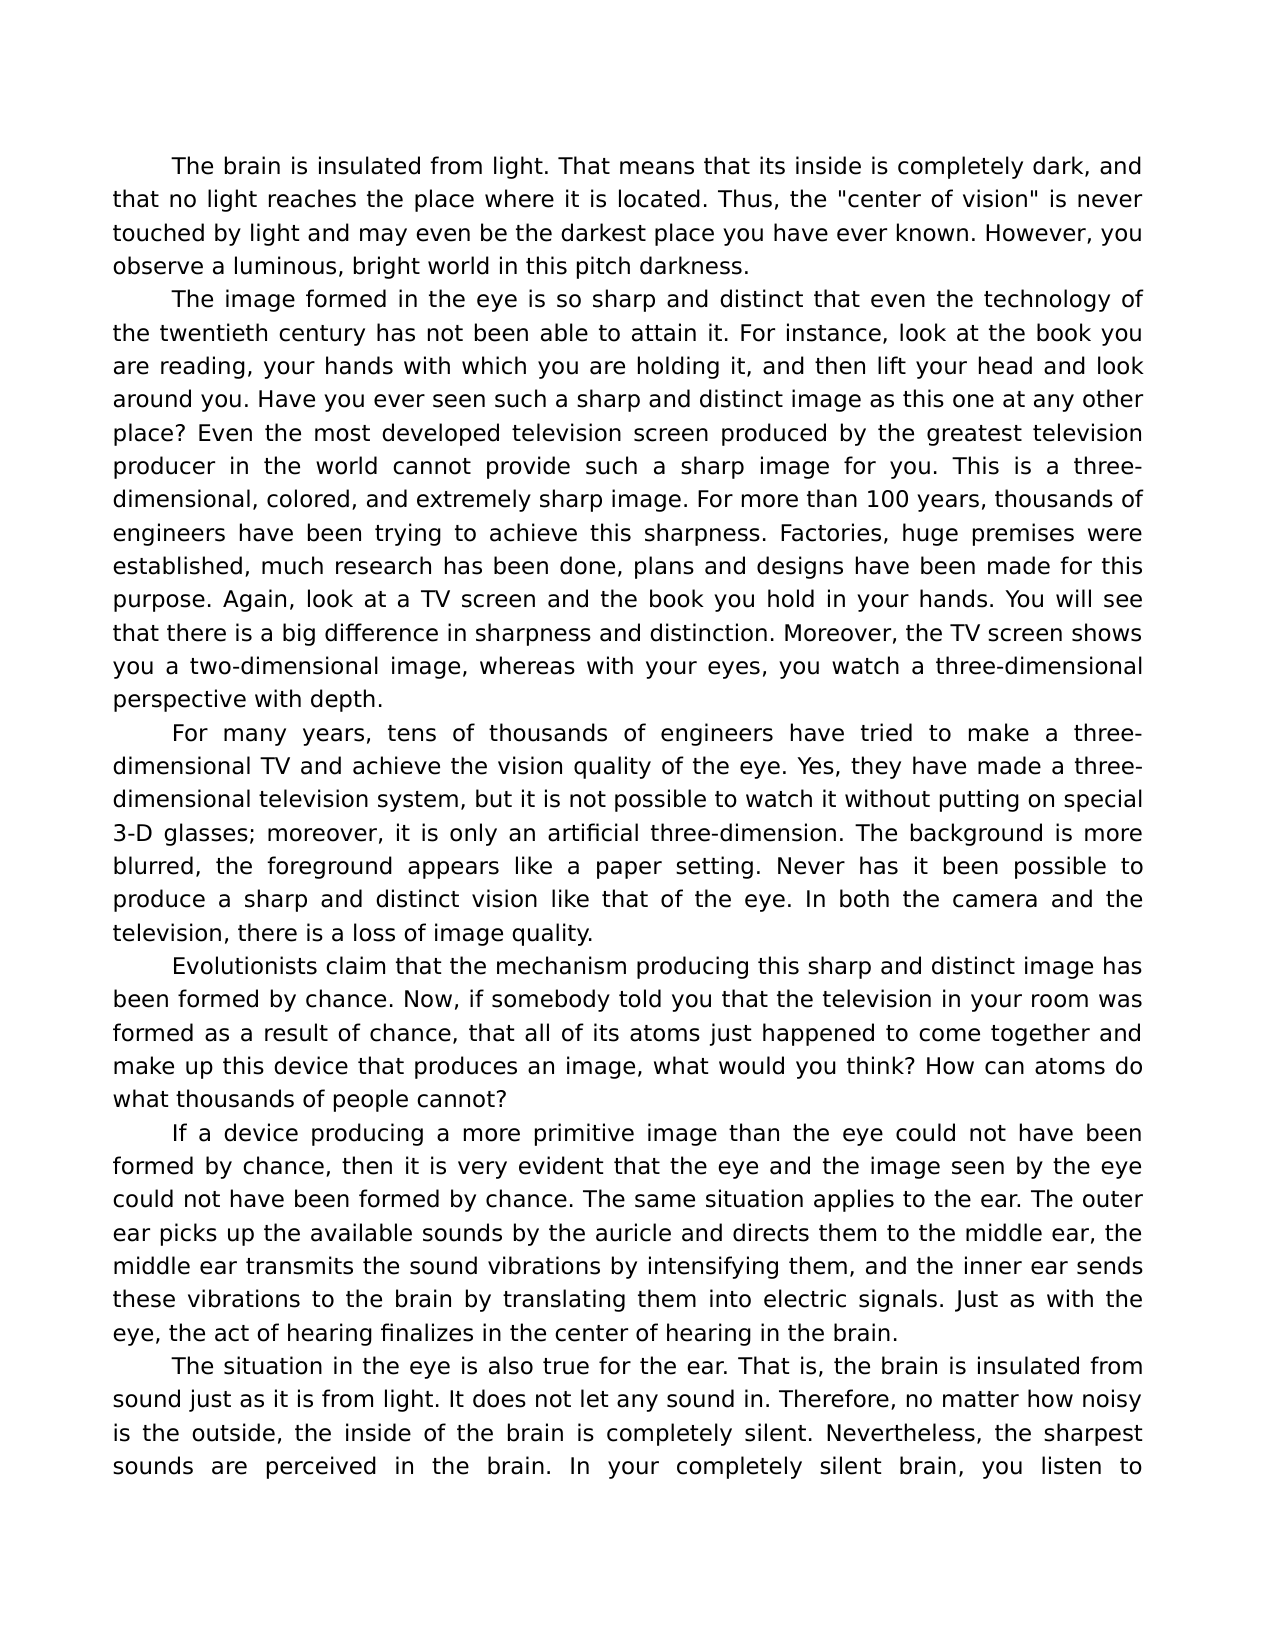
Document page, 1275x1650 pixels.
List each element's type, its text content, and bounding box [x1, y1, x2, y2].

text Evolutionists claim that the mechanism producing this sharp and distinct image has been formed by chance. Now, if somebody told you that the television in your room was formed as a result of chance, that all of its atoms just happened to come together and make up this device that produces an image, what would you think? How can atoms do what thousands of people cannot? [112, 948, 1145, 1114]
text The situation in the eye is also true for the ear. That is, the brain is insulated from sound just as it is from light. It does not let any sound in. Therefore, no matter how noisy is the outside, the inside of the brain is completely silent. Nevertheless, the sharpest sounds are perceived in the brain. In your completely silent brain, you listen to [112, 1348, 1145, 1481]
text For many years, tens of thousands of engineers have tried to make a three-dimensional TV and achieve the vision quality of the eye. Yes, they have made a three-dimensional television system, but it is not possible to watch it without putting on special 3-D glasses; moreover, it is only an artificial three-dimension. The background is more blurred, the foreground appears like a paper setting. Never has it been possible to produce a sharp and distinct vision like that of the eye. In both the camera and the television, there is a loss of image quality. [112, 714, 1145, 948]
text If a device producing a more primitive image than the eye could not have been formed by chance, then it is very evident that the eye and the image seen by the eye could not have been formed by chance. The same situation applies to the ear. The outer ear picks up the available sounds by the auricle and directs them to the middle ear, the middle ear transmits the sound vibrations by intensifying them, and the inner ear sends these vibrations to the brain by translating them into electric signals. Just as with the eye, the act of hearing finalizes in the center of hearing in the brain. [112, 1114, 1145, 1348]
text The brain is insulated from light. That means that its inside is completely dark, and that no light reaches the place where it is located. Thus, the "center of vision" is never touched by light and may even be the darkest place you have ever known. However, you observe a luminous, bright world in this pitch darkness. [112, 148, 1145, 281]
text The image formed in the eye is so sharp and distinct that even the technology of the twentieth century has not been able to attain it. For instance, look at the book you are reading, your hands with which you are holding it, and then lift your head and look around you. Have you ever seen such a sharp and distinct image as this one at any other place? Even the most developed television screen produced by the greatest television producer in the world cannot provide such a sharp image for you. This is a three-dimensional, colored, and extremely sharp image. For more than 100 years, thousands of engineers have been trying to achieve this sharpness. Factories, huge premises were established, much research has been done, plans and designs have been made for this purpose. Again, look at a TV screen and the book you hold in your hands. You will see that there is a big difference in sharpness and distinction. Moreover, the TV screen shows you a two-dimensional image, whereas with your eyes, you watch a three-dimensional perspective with depth. [112, 281, 1145, 714]
